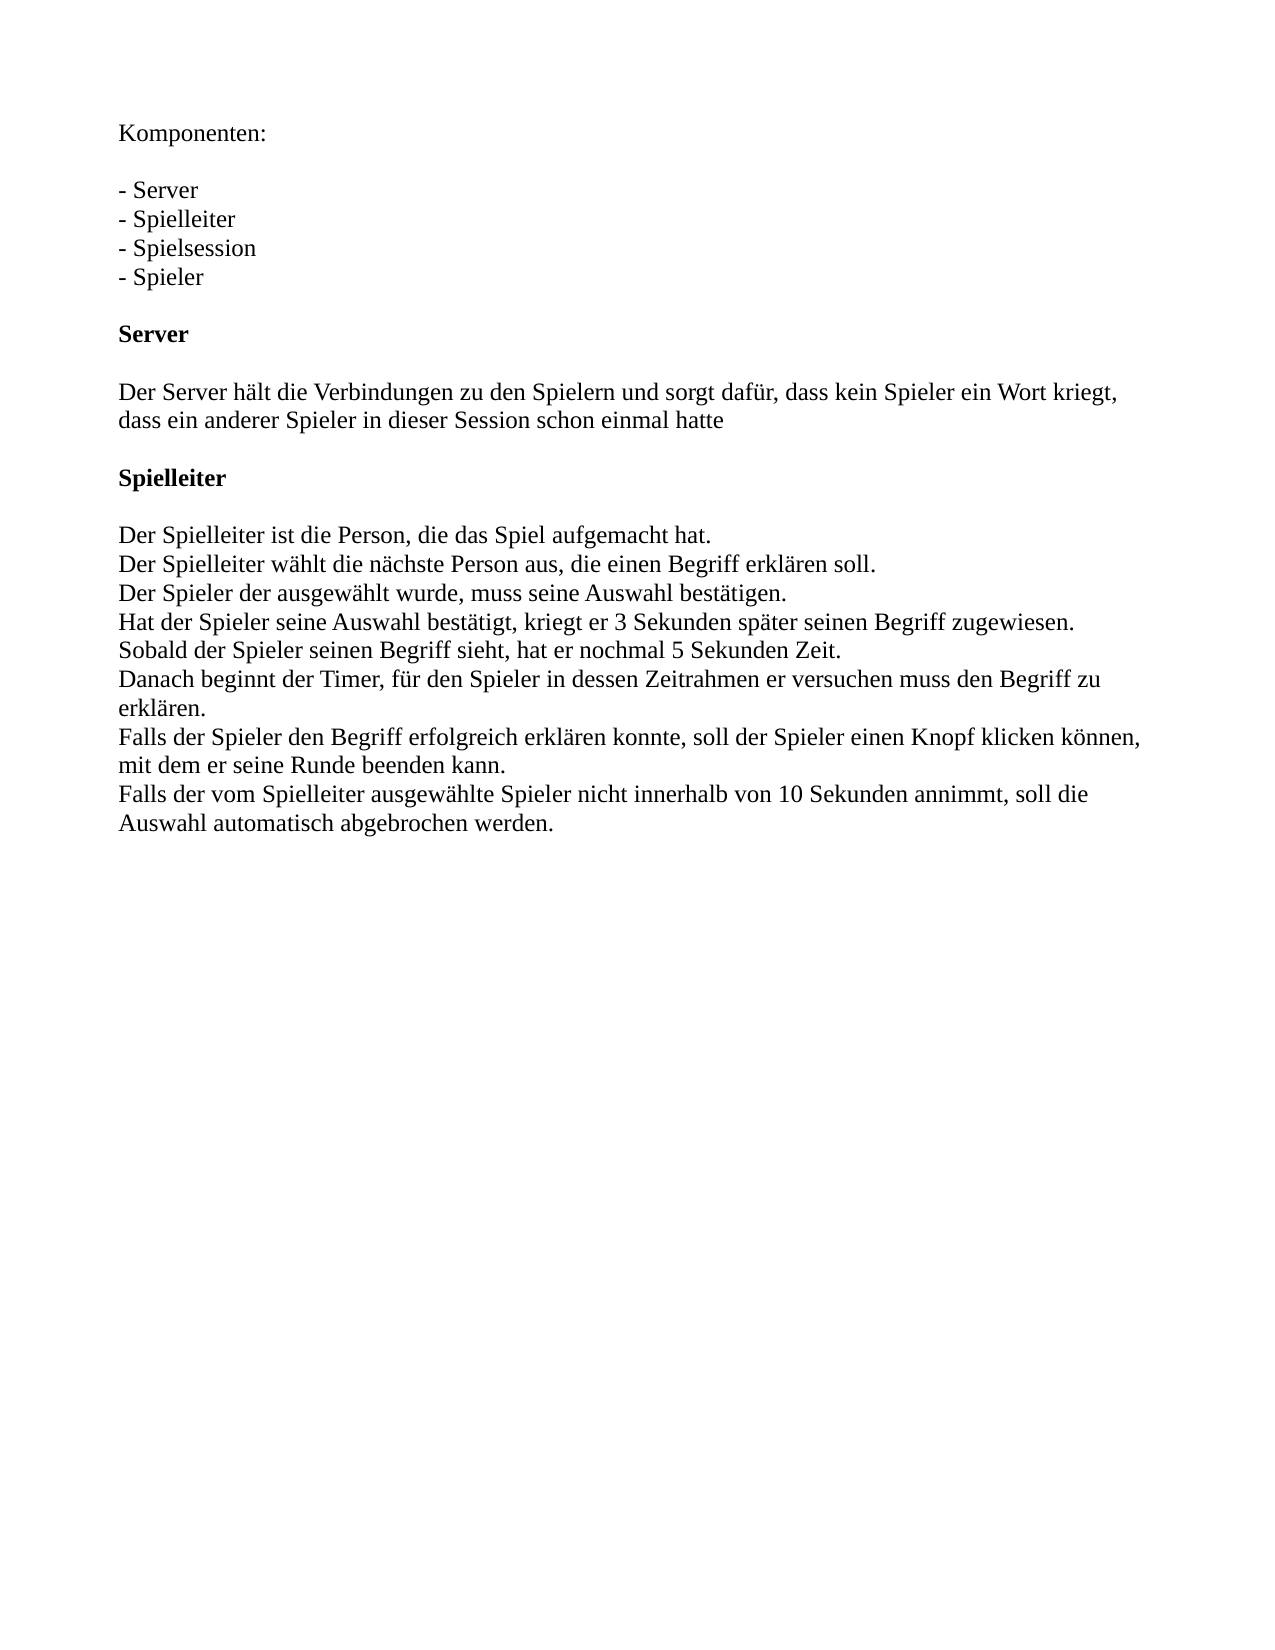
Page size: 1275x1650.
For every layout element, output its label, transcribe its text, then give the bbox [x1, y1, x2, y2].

text Spielleiter [118, 463, 1157, 492]
text Der Spieler der ausgewählt wurde, muss seine Auswahl bestätigen. [118, 578, 1157, 607]
text - Server [118, 176, 1157, 204]
text - Spielleiter [118, 204, 1157, 233]
text Der Spielleiter wählt die nächste Person aus, die einen Begriff erklären soll. [118, 549, 1157, 578]
text Der Server hält die Verbindungen zu den Spielern und sorgt dafür, dass kein Spieler ein Wort kriegt, dass ein anderer Spieler in dieser Session schon einmal hatte [118, 377, 1157, 434]
text Falls der vom Spielleiter ausgewählte Spieler nicht innerhalb von 10 Sekunden annimmt, soll die Auswahl automatisch abgebrochen werden. [118, 779, 1157, 837]
text Komponenten: [118, 118, 1157, 147]
text Falls der Spieler den Begriff erfolgreich erklären konnte, soll der Spieler einen Knopf klicken können, mit dem er seine Runde beenden kann. [118, 722, 1157, 779]
text Server [118, 319, 1157, 348]
text Hat der Spieler seine Auswahl bestätigt, kriegt er 3 Sekunden später seinen Begriff zugewiesen. [118, 607, 1157, 636]
text - Spieler [118, 262, 1157, 291]
text Der Spielleiter ist die Person, die das Spiel aufgemacht hat. [118, 521, 1157, 549]
text Danach beginnt der Timer, für den Spieler in dessen Zeitrahmen er versuchen muss den Begriff zu erklären. [118, 664, 1157, 722]
text - Spielsession [118, 233, 1157, 262]
text Sobald der Spieler seinen Begriff sieht, hat er nochmal 5 Sekunden Zeit. [118, 636, 1157, 664]
